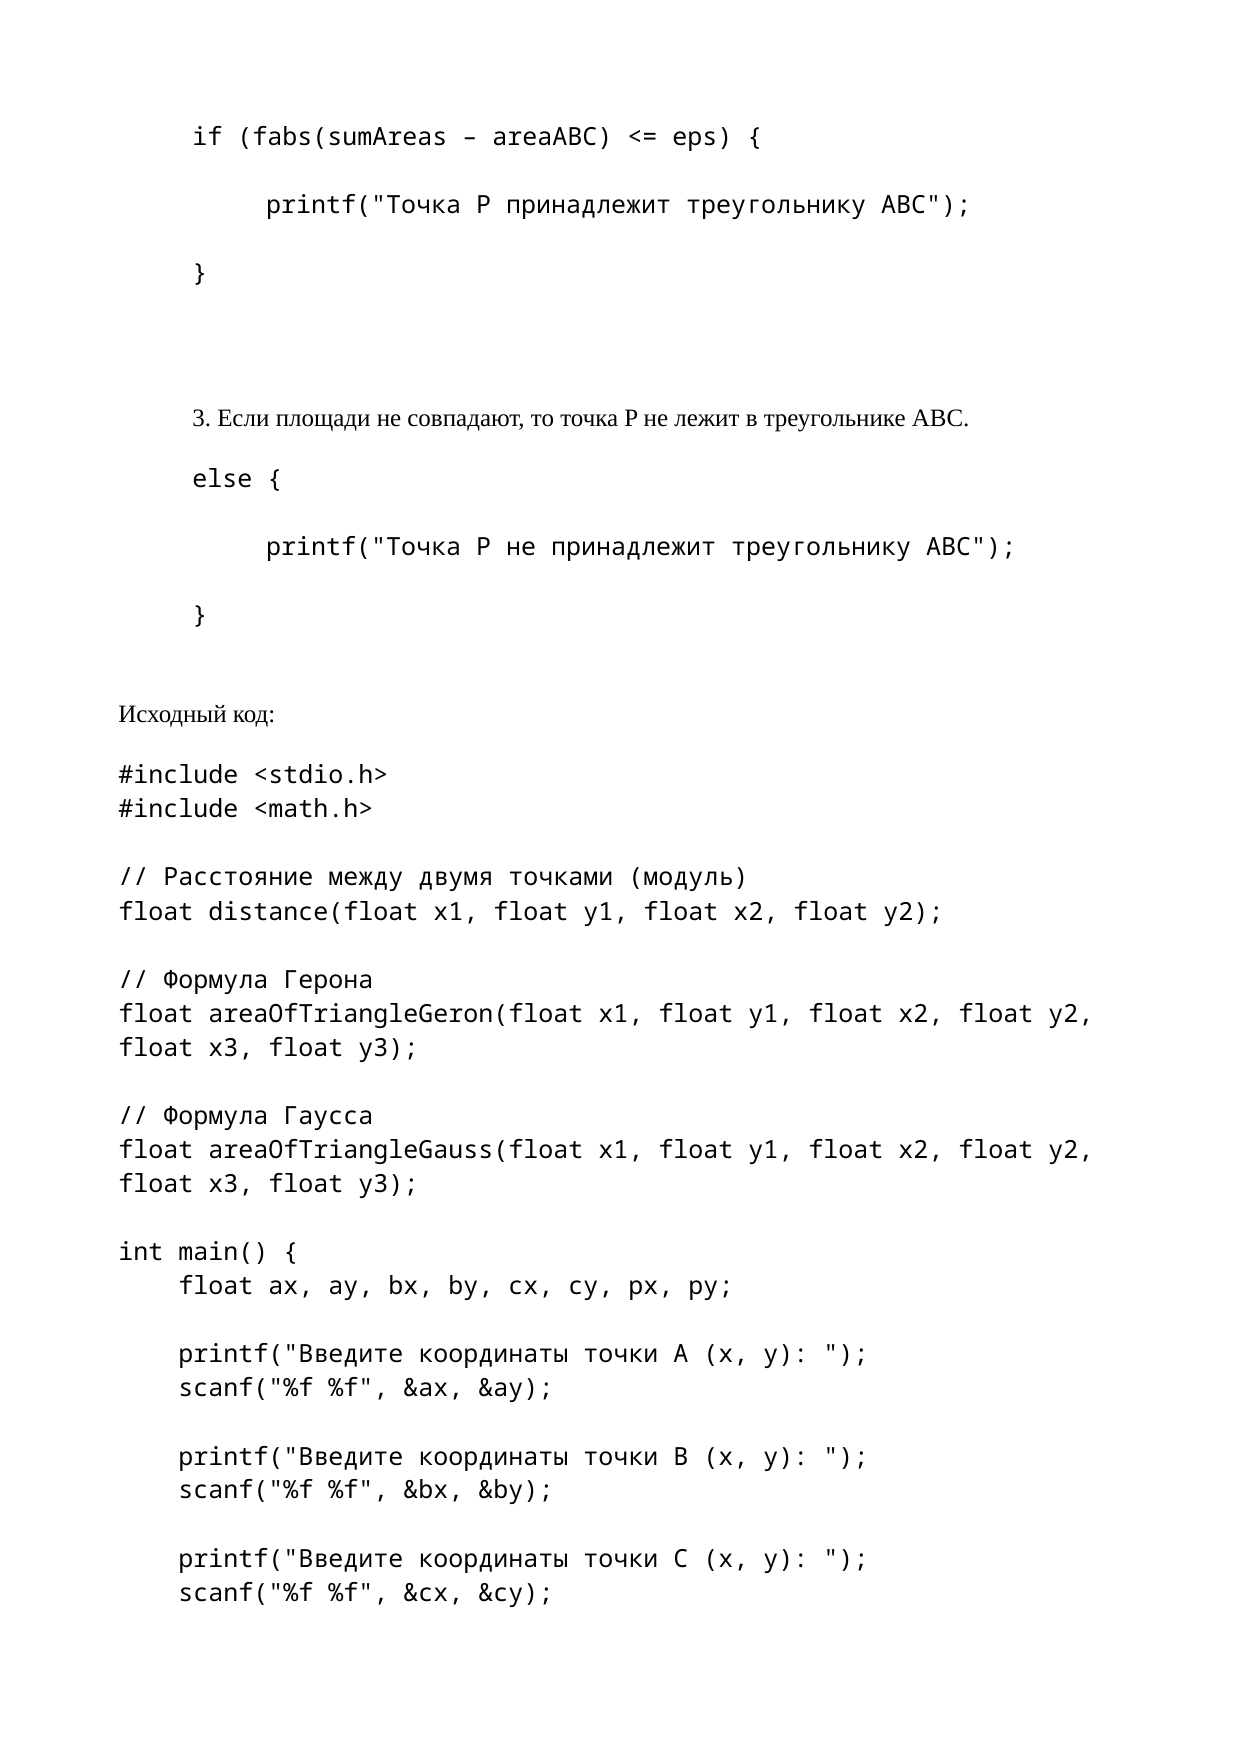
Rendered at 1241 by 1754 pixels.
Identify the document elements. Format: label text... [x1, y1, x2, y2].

text printf("Точка P не принадлежит треугольнику ABC"); [118, 529, 1122, 563]
text 3. Если площади не совпадают, то точка P не лежит в треугольнике ABC. [118, 403, 1122, 432]
text if (fabs(sumAreas – areaABC) <= eps) { [118, 118, 1122, 152]
text } [118, 254, 1122, 288]
text float areaOfTriangleGauss(float x1, float y1, float x2, float y2, float x3, float y3); [118, 1132, 1122, 1200]
text float areaOfTriangleGeron(float x1, float y1, float x2, float y2, float x3, float y3); [118, 995, 1122, 1063]
text // Формула Герона [118, 961, 1122, 995]
text printf("Введите координаты точки C (x, y): "); [118, 1540, 1122, 1574]
text printf("Введите координаты точки B (x, y): "); [118, 1438, 1122, 1472]
text scanf("%f %f", &bx, &by); [118, 1472, 1122, 1506]
text // Формула Гаусса [118, 1097, 1122, 1132]
text } [118, 597, 1122, 631]
text else { [118, 461, 1122, 495]
text int main() { [118, 1234, 1122, 1268]
text scanf("%f %f", &ax, &ay); [118, 1370, 1122, 1404]
text float ax, ay, bx, by, cx, cy, px, py; [118, 1268, 1122, 1302]
text printf("Введите координаты точки A (x, y): "); [118, 1336, 1122, 1370]
text scanf("%f %f", &cx, &cy); [118, 1574, 1122, 1608]
text Исходный код: [118, 699, 1122, 728]
text #include <stdio.h> [118, 757, 1122, 791]
text printf("Точка P принадлежит треугольнику ABC"); [118, 186, 1122, 220]
text #include <math.h> [118, 791, 1122, 825]
text // Расстояние между двумя точками (модуль) [118, 859, 1122, 893]
text float distance(float x1, float y1, float x2, float y2); [118, 893, 1122, 927]
